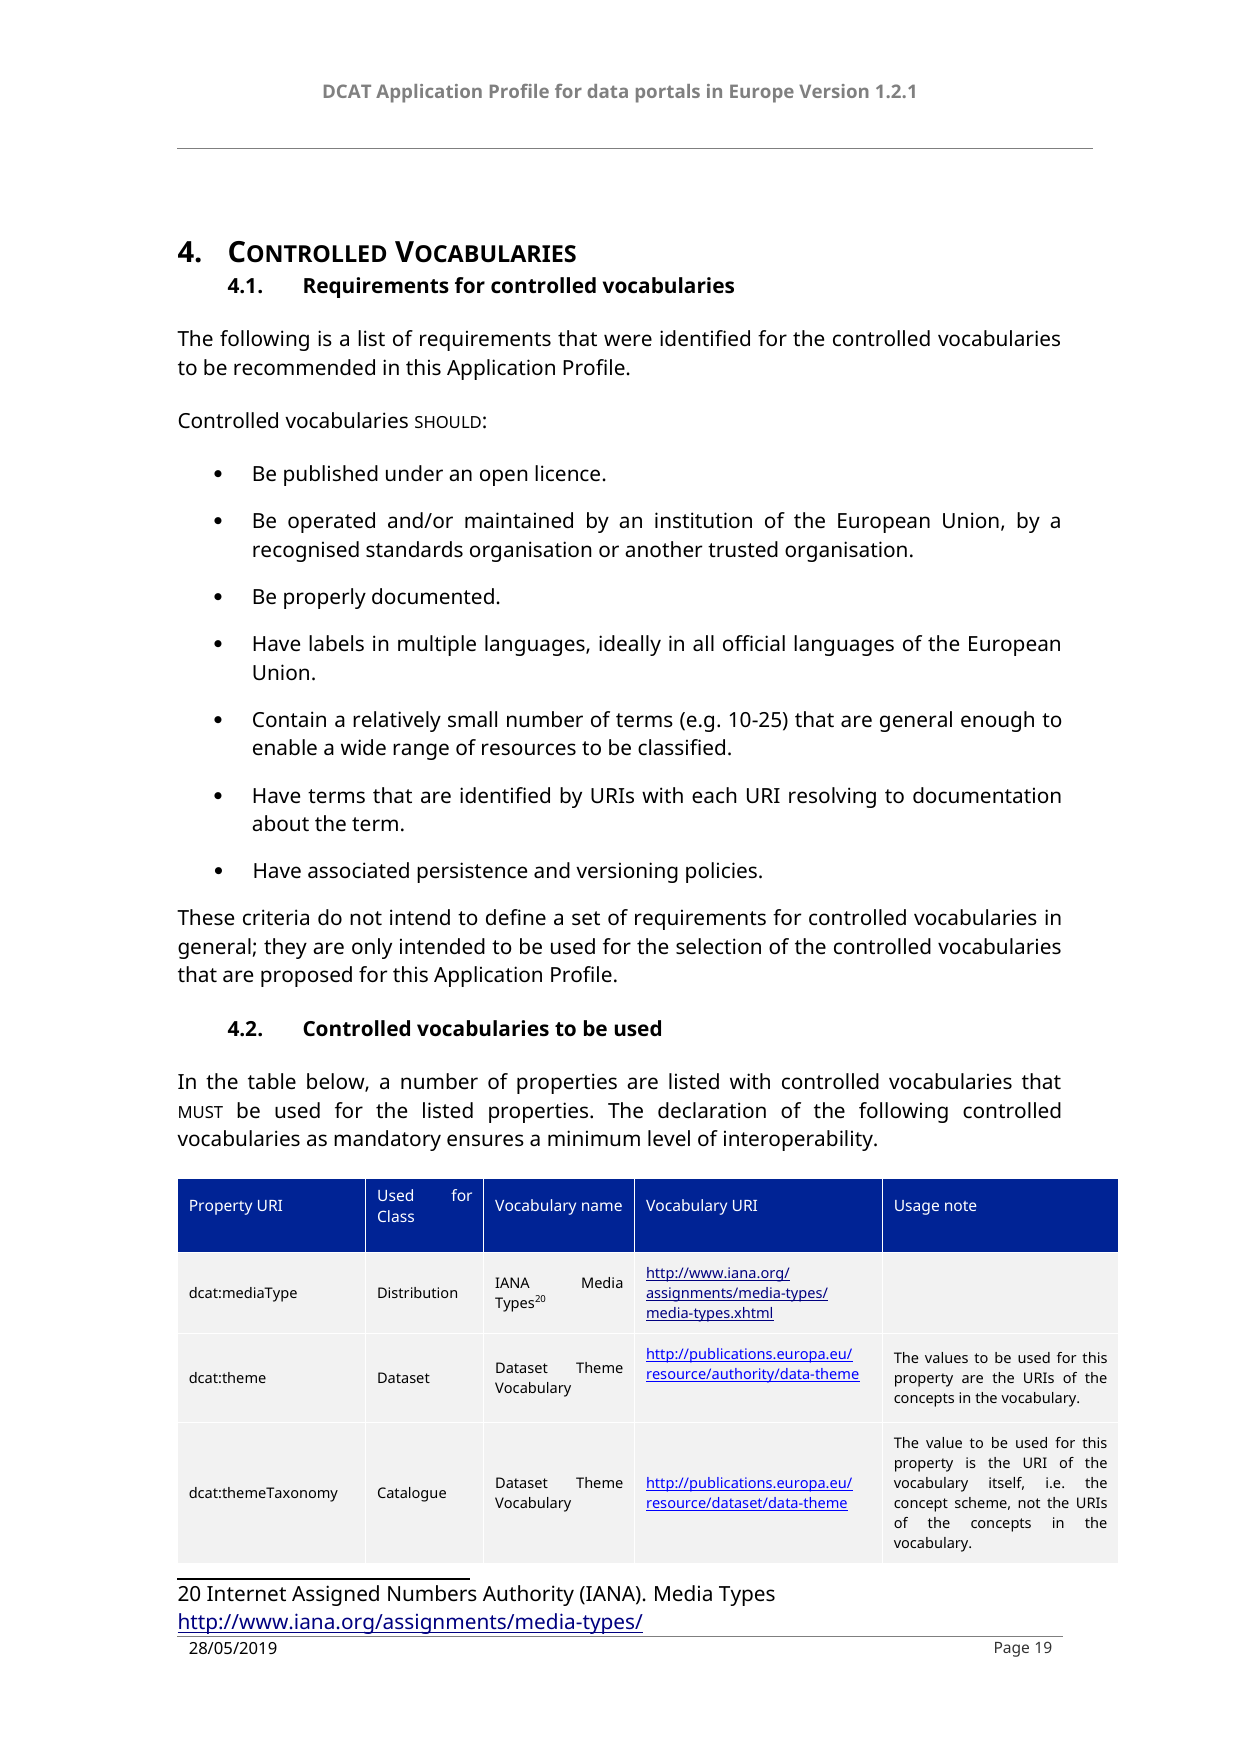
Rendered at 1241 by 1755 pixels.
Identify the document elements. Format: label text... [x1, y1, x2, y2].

table_header Property URI [178, 1179, 365, 1252]
subtitle Controlled Vocabularies [177, 231, 1063, 271]
table_cell IANA Media Types [484, 1253, 634, 1333]
table_header Usage note [883, 1179, 1118, 1252]
table_cell The values to be used for this property are the URIs of the concepts in the vocabulary. [883, 1334, 1118, 1422]
table_cell dcat:mediaType [178, 1253, 365, 1333]
text In the table below, a number of properties are listed with controlled vocabularies that must be used for the listed properties. The declaration of the following controlled vocabularies as mandatory ensures a minimum level of interoperability. [177, 1067, 1063, 1153]
table_header Vocabulary URI [635, 1179, 882, 1252]
text The following is a list of requirements that were identified for the controlled vocabularies to be recommended in this Application Profile. [177, 324, 1063, 381]
table_cell Dataset Theme Vocabulary [484, 1423, 634, 1563]
table_cell Dataset [366, 1334, 483, 1422]
list Have labels in multiple languages, ideally in all official languages of the European Union. [214, 629, 1063, 686]
text Controlled vocabularies should: [177, 406, 1063, 434]
table_cell The value to be used for this property is the URI of the vocabulary itself, i.e. the concept scheme, not the URIs of the concepts in the vocabulary. [883, 1423, 1118, 1563]
subtitle Controlled vocabularies to be used [227, 1014, 1063, 1042]
list Be operated and/or maintained by an institution of the European Union, by a recognised standards organisation or another trusted organisation. [214, 507, 1063, 563]
table_cell Catalogue [366, 1423, 483, 1563]
table_cell http://publications.europa.eu/resource/dataset/data-theme [635, 1423, 882, 1563]
list Have associated persistence and versioning policies. [215, 856, 1063, 885]
table_cell http://publications.europa.eu/resource/authority/data-theme [635, 1334, 882, 1422]
list Contain a relatively small number of terms (e.g. 10-25) that are general enough to enable a wide range of resources to be classified. [214, 705, 1063, 762]
table_header Vocabulary name [484, 1179, 634, 1252]
list Be published under an open licence. [214, 459, 1063, 488]
table_header Used for Class [366, 1179, 483, 1252]
table_cell dcat:theme [178, 1334, 365, 1422]
table_cell [883, 1253, 1118, 1333]
table_cell Distribution [366, 1253, 483, 1333]
list Be properly documented. [214, 582, 1063, 611]
subtitle Requirements for controlled vocabularies [227, 271, 1063, 299]
text These criteria do not intend to define a set of requirements for controlled vocabularies in general; they are only intended to be used for the selection of the controlled vocabularies that are proposed for this Application Profile. [177, 903, 1063, 989]
table_cell dcat:themeTaxonomy [178, 1423, 365, 1563]
table_cell http://www.iana.org/assignments/media-types/media-types.xhtml [635, 1253, 882, 1333]
table_cell Dataset Theme Vocabulary [484, 1334, 634, 1422]
list Have terms that are identified by URIs with each URI resolving to documentation about the term. [214, 781, 1063, 838]
